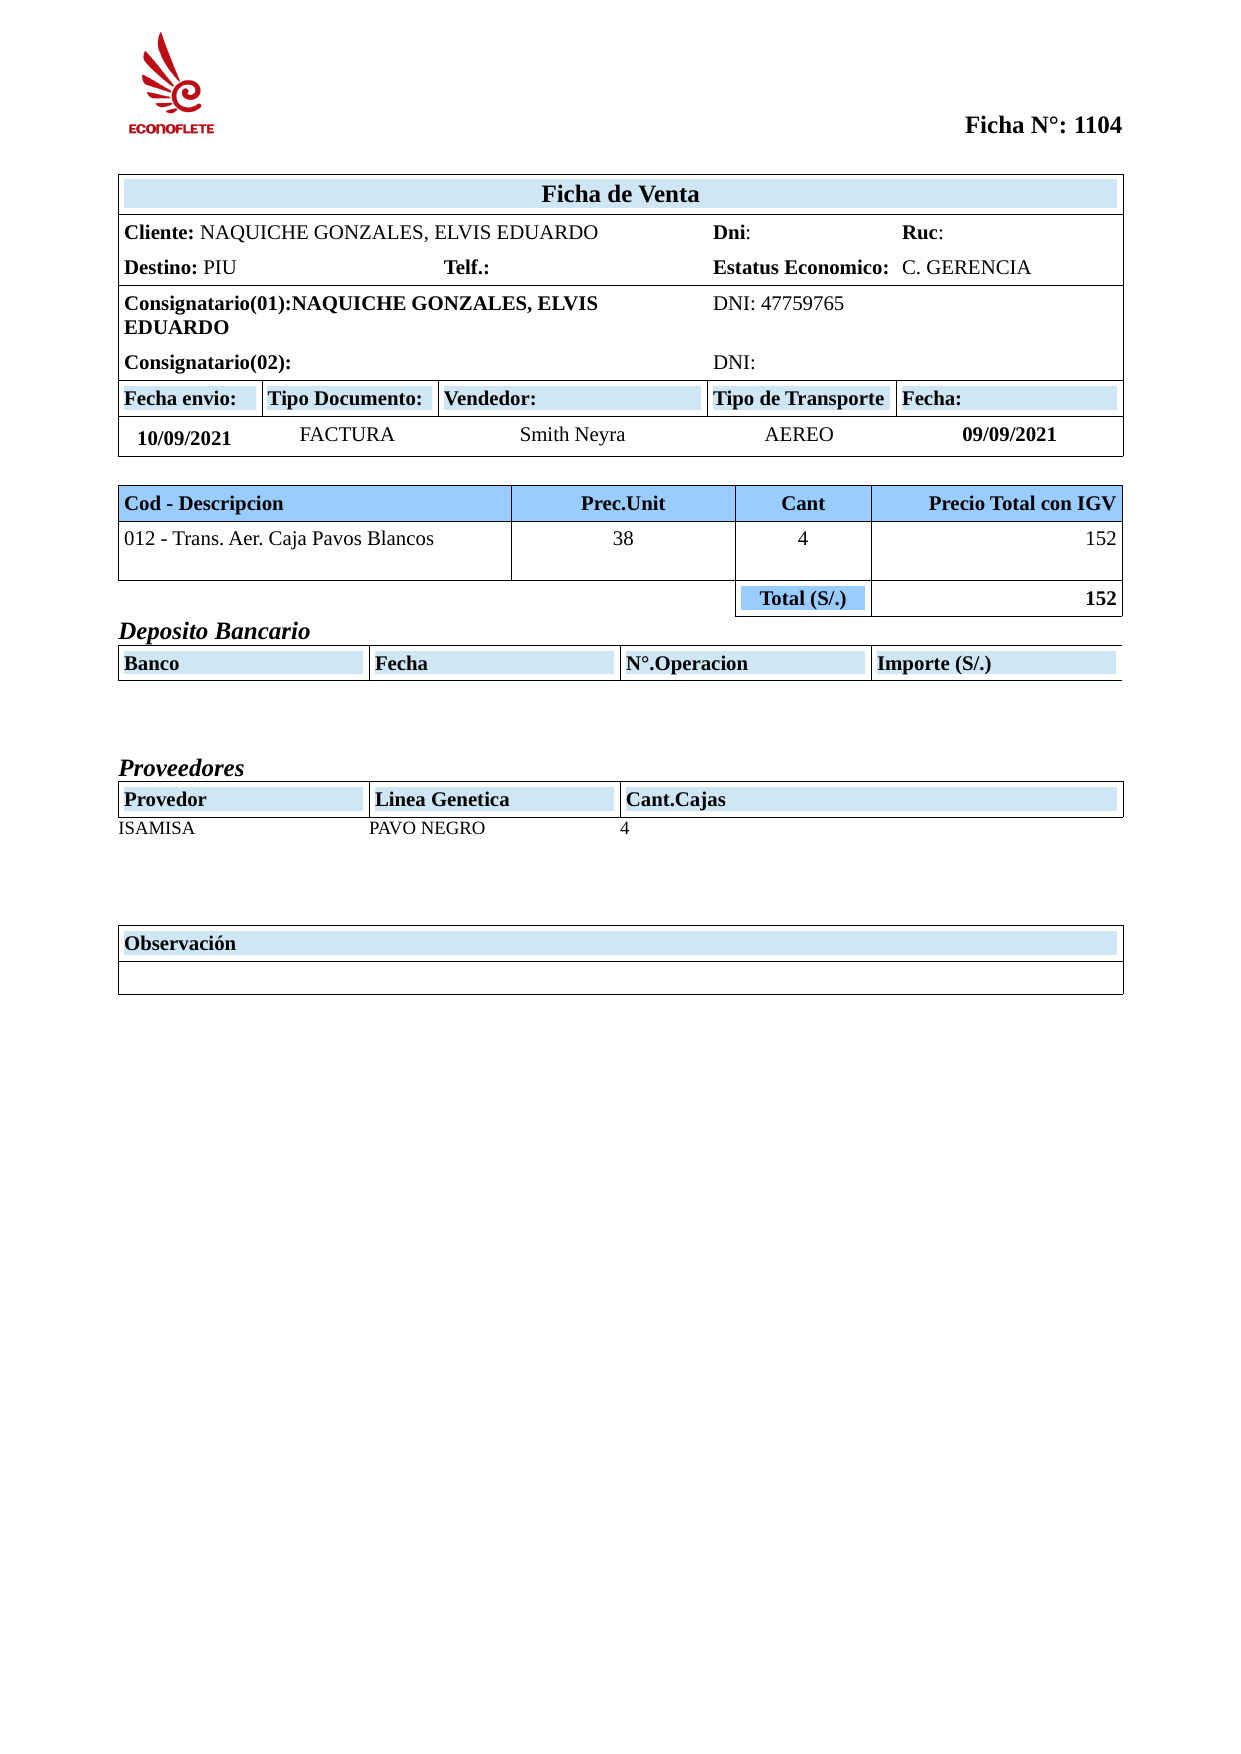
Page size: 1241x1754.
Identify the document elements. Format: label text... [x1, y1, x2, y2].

table_header Cant [736, 486, 871, 521]
table_cell [620, 882, 1123, 903]
table_cell 10/09/2021 [119, 417, 262, 456]
table_cell Estatus Economico: [707, 249, 896, 285]
table_cell [118, 903, 369, 925]
table_cell [620, 839, 1123, 860]
table_cell [118, 882, 369, 903]
table_cell [369, 839, 620, 860]
table_cell [620, 705, 871, 728]
table_cell 4 [620, 818, 1123, 839]
table_cell [620, 681, 871, 704]
table_cell FACTURA [262, 417, 438, 456]
table_cell [620, 860, 1123, 882]
table_cell [369, 681, 620, 704]
table_cell Cliente: NAQUICHE GONZALES, ELVIS EDUARDO [119, 215, 707, 249]
table_cell ISAMISA [118, 818, 369, 839]
table_cell [369, 860, 620, 882]
table_cell Consignatario(02): [119, 345, 707, 380]
table_cell DNI: [707, 345, 1123, 380]
table_cell DNI: 47759765 [707, 286, 1123, 344]
text Deposito Bancario [118, 616, 1122, 645]
table_cell [620, 729, 871, 753]
table_cell [620, 903, 1123, 925]
table_header Linea Genetica [370, 782, 620, 817]
table_cell Vendedor: [439, 381, 707, 416]
table_cell [369, 705, 620, 728]
table_header Importe (S/.) [872, 646, 1122, 680]
table_cell [118, 681, 369, 704]
table_cell 152 [872, 522, 1122, 580]
table_cell Fecha envio: [119, 381, 262, 416]
table_header N°.Operacion [621, 646, 871, 680]
table_cell Total (S/.) [736, 581, 871, 616]
table_cell Fecha: [897, 381, 1123, 416]
table_cell [871, 729, 1122, 753]
table_cell [118, 581, 511, 616]
table_cell AEREO [707, 417, 896, 456]
table_cell PAVO NEGRO [369, 818, 620, 839]
table_cell [118, 839, 369, 860]
table_cell Dni: [707, 215, 896, 249]
table_cell [118, 729, 369, 753]
table_header Banco [119, 646, 369, 680]
table_cell [871, 681, 1122, 704]
table_cell 012 - Trans. Aer. Caja Pavos Blancos [119, 522, 511, 580]
table_header Fecha [370, 646, 620, 680]
table_header Precio Total con IGV [872, 486, 1122, 521]
table_header Ficha de Venta [119, 175, 1123, 214]
table_cell [369, 729, 620, 753]
table_cell 38 [512, 522, 735, 580]
table_cell Tipo de Transporte [708, 381, 896, 416]
table_header Cod - Descripcion [119, 486, 511, 521]
picture [118, 31, 225, 134]
table_cell Tipo Documento: [263, 381, 438, 416]
text Proveedores [118, 753, 1122, 781]
table_cell Smith Neyra [438, 417, 707, 456]
table_cell [871, 705, 1122, 728]
table_cell [369, 903, 620, 925]
table_cell Telf.: [438, 249, 707, 285]
table_cell [511, 581, 735, 616]
table_header Observación [119, 926, 1123, 961]
table_cell 4 [736, 522, 871, 580]
table_cell [118, 705, 369, 728]
table_header Cant.Cajas [621, 782, 1123, 817]
table_cell C. GERENCIA [896, 249, 1123, 285]
table_cell 09/09/2021 [896, 417, 1123, 456]
table_cell Destino: PIU [119, 249, 438, 285]
table_cell 152 [872, 581, 1122, 616]
table_cell Ruc: [896, 215, 1123, 249]
table_cell Consignatario(01):NAQUICHE GONZALES, ELVIS EDUARDO [119, 286, 707, 344]
table_header Prec.Unit [512, 486, 735, 521]
table_cell [119, 962, 1123, 994]
table_cell [118, 860, 369, 882]
table_header Provedor [119, 782, 369, 817]
table_cell [369, 882, 620, 903]
